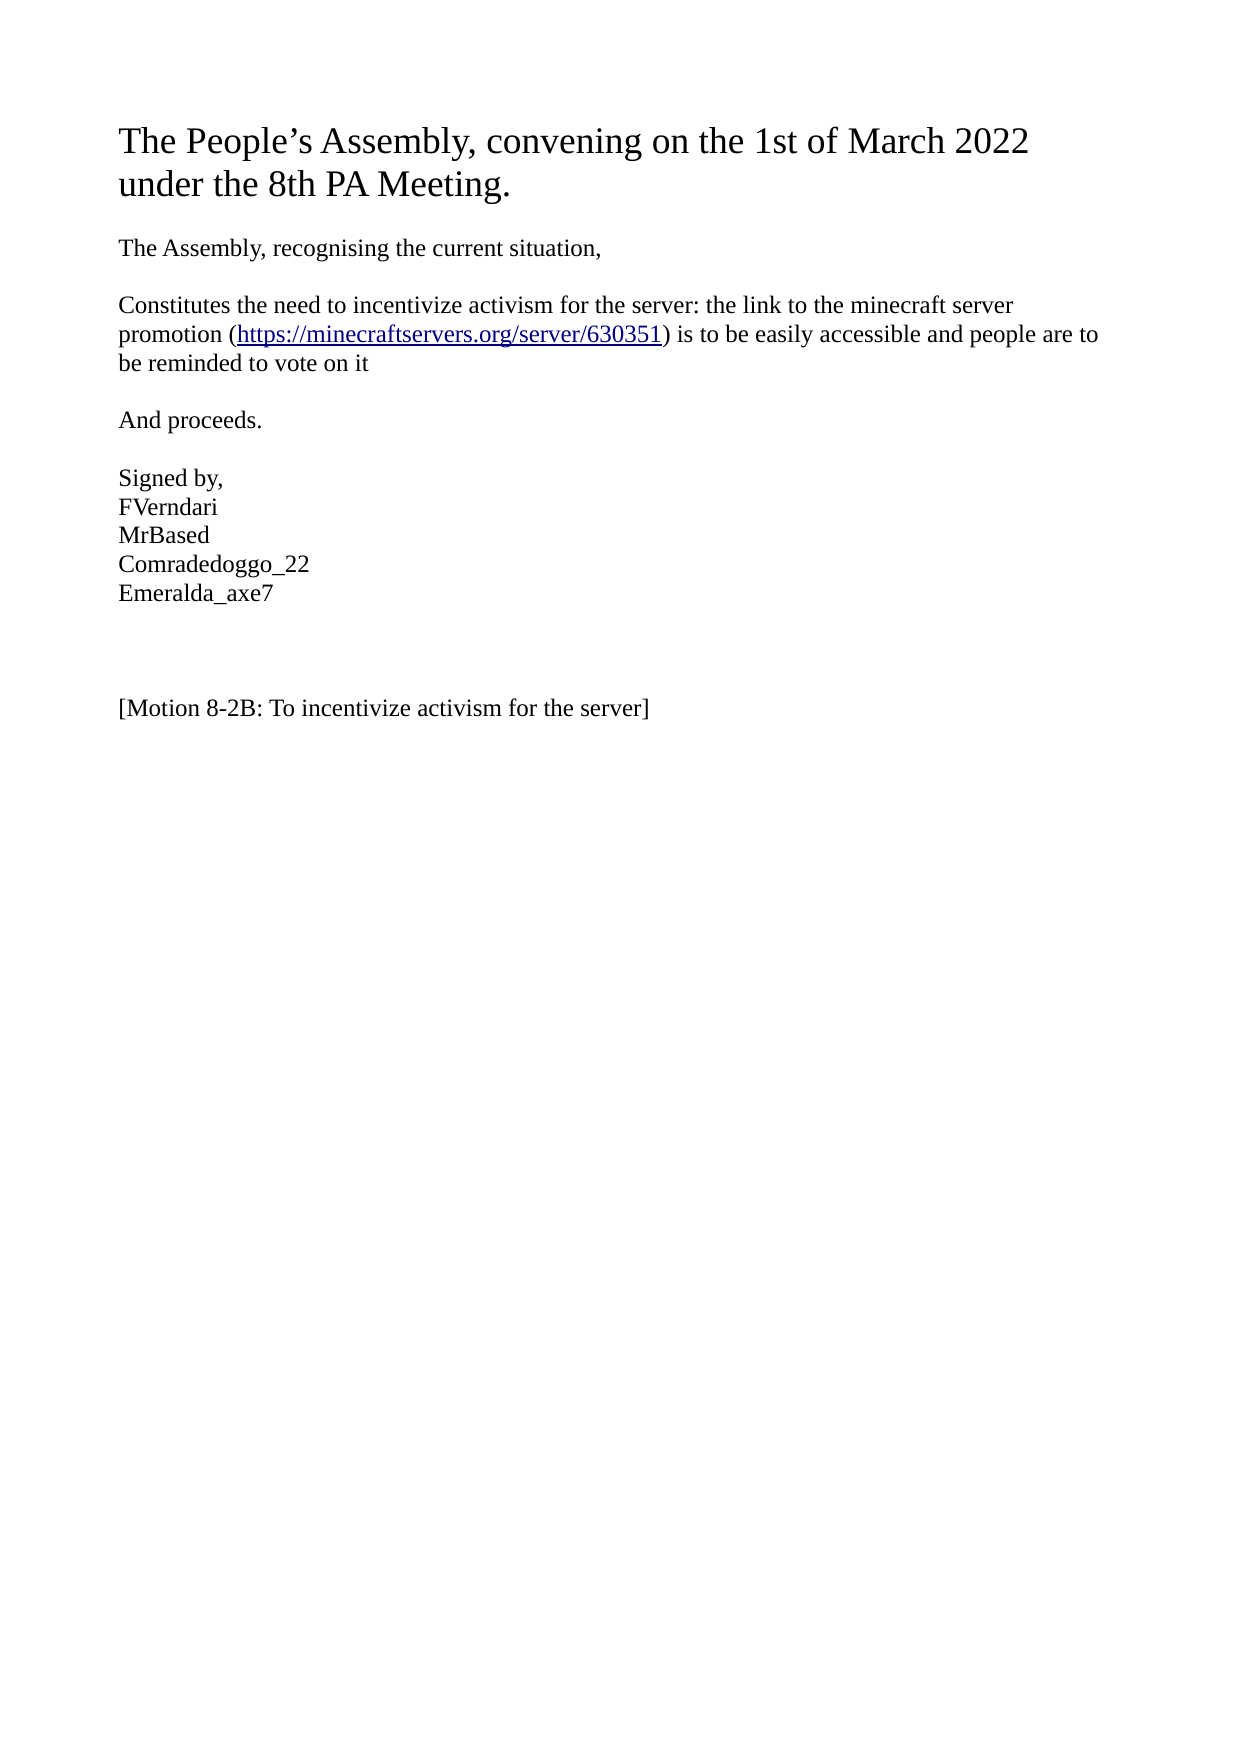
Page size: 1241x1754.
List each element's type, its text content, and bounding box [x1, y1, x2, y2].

text Comradedoggo_22 [118, 549, 1122, 578]
text Emeralda_axe7 [118, 578, 1122, 607]
text [Motion 8-2B: To incentivize activism for the server] [118, 693, 1122, 722]
text MrBased [118, 521, 1122, 549]
text FVerndari [118, 492, 1122, 521]
text Signed by, [118, 463, 1122, 492]
text The People’s Assembly, convening on the 1st of March 2022 under the 8th PA Meeting. [118, 118, 1122, 204]
text Constitutes the need to incentivize activism for the server: the link to the minecraft server promotion (https://minecraftservers.org/server/630351) is to be easily accessible and people are to be reminded to vote on it [118, 291, 1122, 377]
text The Assembly, recognising the current situation, [118, 233, 1122, 262]
text And proceeds. [118, 406, 1122, 434]
